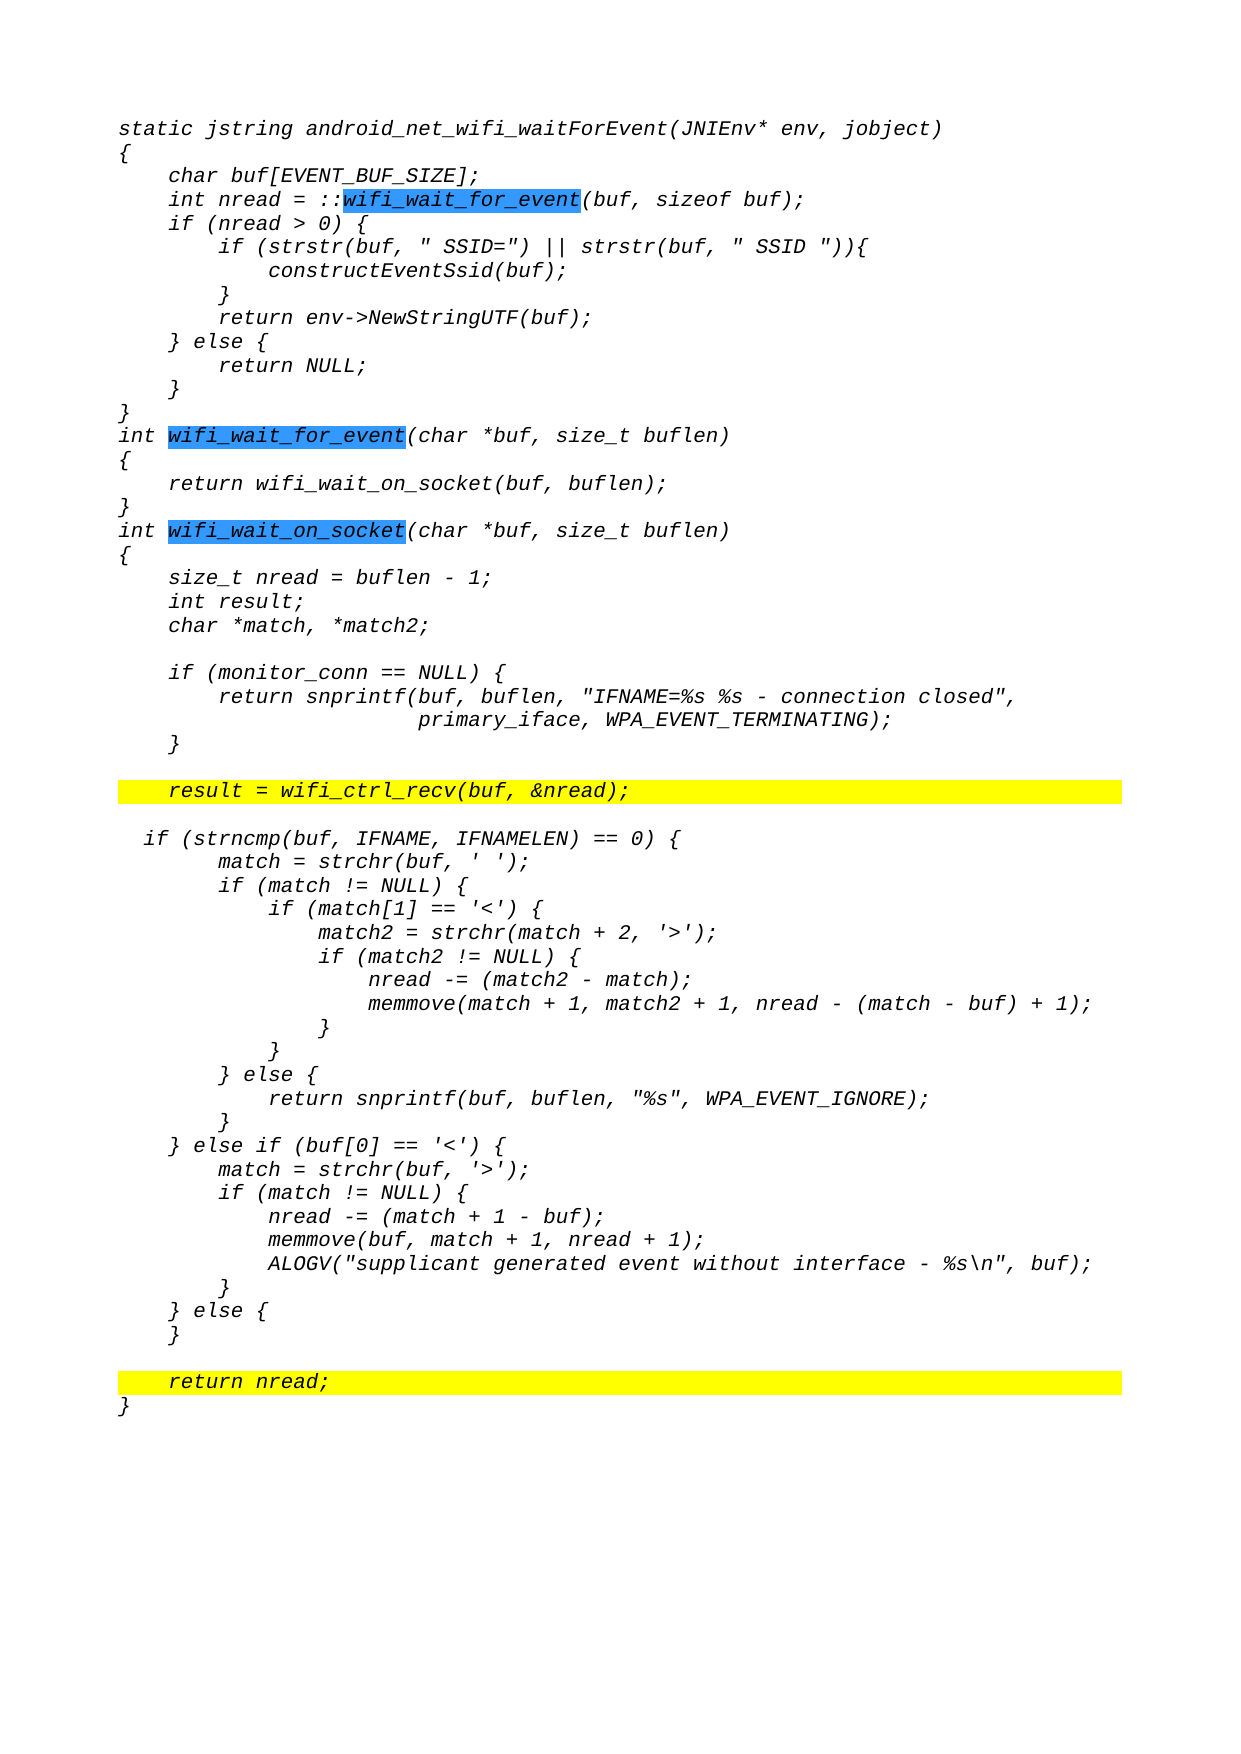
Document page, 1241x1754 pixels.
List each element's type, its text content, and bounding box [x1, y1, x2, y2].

text } [118, 378, 1122, 402]
text } [118, 1040, 1122, 1064]
text return wifi_wait_on_socket(buf, buflen); [118, 473, 1122, 496]
text return NULL; [118, 354, 1122, 378]
text match = strchr(buf, ' '); [118, 851, 1122, 875]
text result = wifi_ctrl_recv(buf, &nread); [118, 780, 1122, 804]
text } [118, 402, 1122, 426]
text return snprintf(buf, buflen, "IFNAME=%s %s - connection closed", [118, 686, 1122, 709]
text match = strchr(buf, '>'); [118, 1158, 1122, 1182]
text } [118, 496, 1122, 520]
text constructEventSsid(buf); [118, 260, 1122, 284]
text if (nread > 0) { [118, 213, 1122, 236]
text size_t nread = buflen - 1; [118, 567, 1122, 591]
text if (match != NULL) { [118, 875, 1122, 898]
text } [118, 1111, 1122, 1135]
text } [118, 733, 1122, 757]
text { [118, 449, 1122, 473]
text primary_iface, WPA_EVENT_TERMINATING); [118, 709, 1122, 733]
text int nread = ::wifi_wait_for_event(buf, sizeof buf); [118, 189, 1122, 213]
text } else if (buf[0] == '<') { [118, 1135, 1122, 1158]
text return env->NewStringUTF(buf); [118, 307, 1122, 331]
text } else { [118, 1300, 1122, 1324]
text if (strstr(buf, " SSID=") || strstr(buf, " SSID ")){ [118, 236, 1122, 260]
text nread -= (match2 - match); [118, 969, 1122, 993]
text int result; [118, 591, 1122, 615]
text nread -= (match + 1 - buf); [118, 1206, 1122, 1229]
text if (strncmp(buf, IFNAME, IFNAMELEN) == 0) { [118, 827, 1122, 851]
text ALOGV("supplicant generated event without interface - %s\n", buf); [118, 1253, 1122, 1277]
text } else { [118, 1064, 1122, 1088]
text static jstring android_net_wifi_waitForEvent(JNIEnv* env, jobject) [118, 118, 1122, 142]
text char *match, *match2; [118, 615, 1122, 638]
text if (match2 != NULL) { [118, 946, 1122, 969]
text } else { [118, 331, 1122, 354]
text { [118, 142, 1122, 165]
text memmove(buf, match + 1, nread + 1); [118, 1229, 1122, 1253]
text if (monitor_conn == NULL) { [118, 662, 1122, 686]
text int wifi_wait_for_event(char *buf, size_t buflen) [118, 426, 1122, 449]
text memmove(match + 1, match2 + 1, nread - (match - buf) + 1); [118, 993, 1122, 1017]
text return nread; [118, 1371, 1122, 1395]
text int wifi_wait_on_socket(char *buf, size_t buflen) [118, 520, 1122, 544]
text if (match[1] == '<') { [118, 898, 1122, 922]
text } [118, 1324, 1122, 1348]
text match2 = strchr(match + 2, '>'); [118, 922, 1122, 946]
text } [118, 1395, 1122, 1419]
text if (match != NULL) { [118, 1182, 1122, 1206]
text } [118, 1277, 1122, 1300]
text { [118, 544, 1122, 567]
text return snprintf(buf, buflen, "%s", WPA_EVENT_IGNORE); [118, 1088, 1122, 1111]
text } [118, 1017, 1122, 1040]
text } [118, 284, 1122, 307]
text char buf[EVENT_BUF_SIZE]; [118, 165, 1122, 189]
